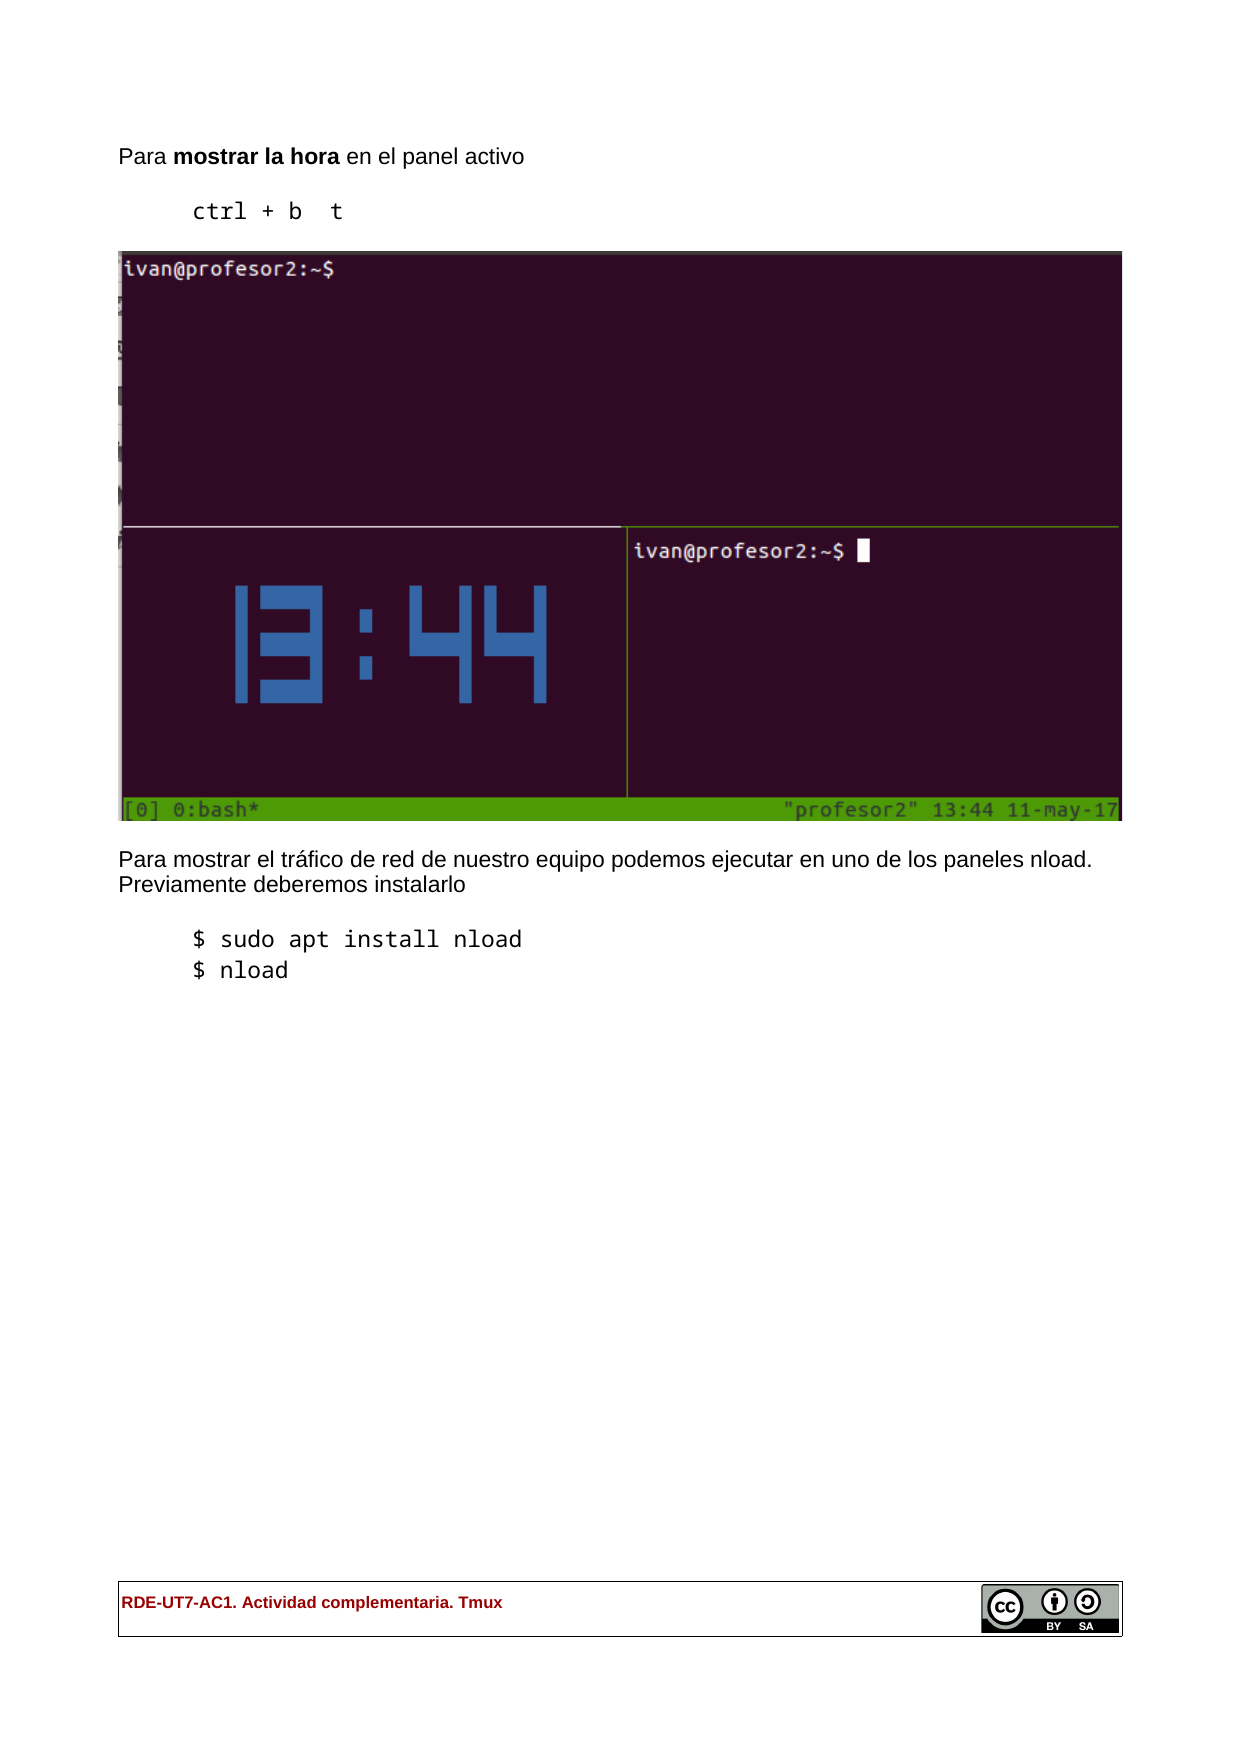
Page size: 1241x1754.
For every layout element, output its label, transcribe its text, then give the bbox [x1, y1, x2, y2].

text $ nload [192, 954, 1122, 986]
text $ sudo apt install nload [192, 923, 1122, 954]
text Para mostrar la hora en el panel activo [118, 144, 1122, 169]
picture [981, 1584, 1119, 1633]
text ctrl + b t [192, 195, 1122, 226]
text Para mostrar el tráfico de red de nuestro equipo podemos ejecutar en uno de los paneles nload. Previamente deberemos instalarlo [118, 846, 1122, 898]
picture [118, 251, 1123, 821]
